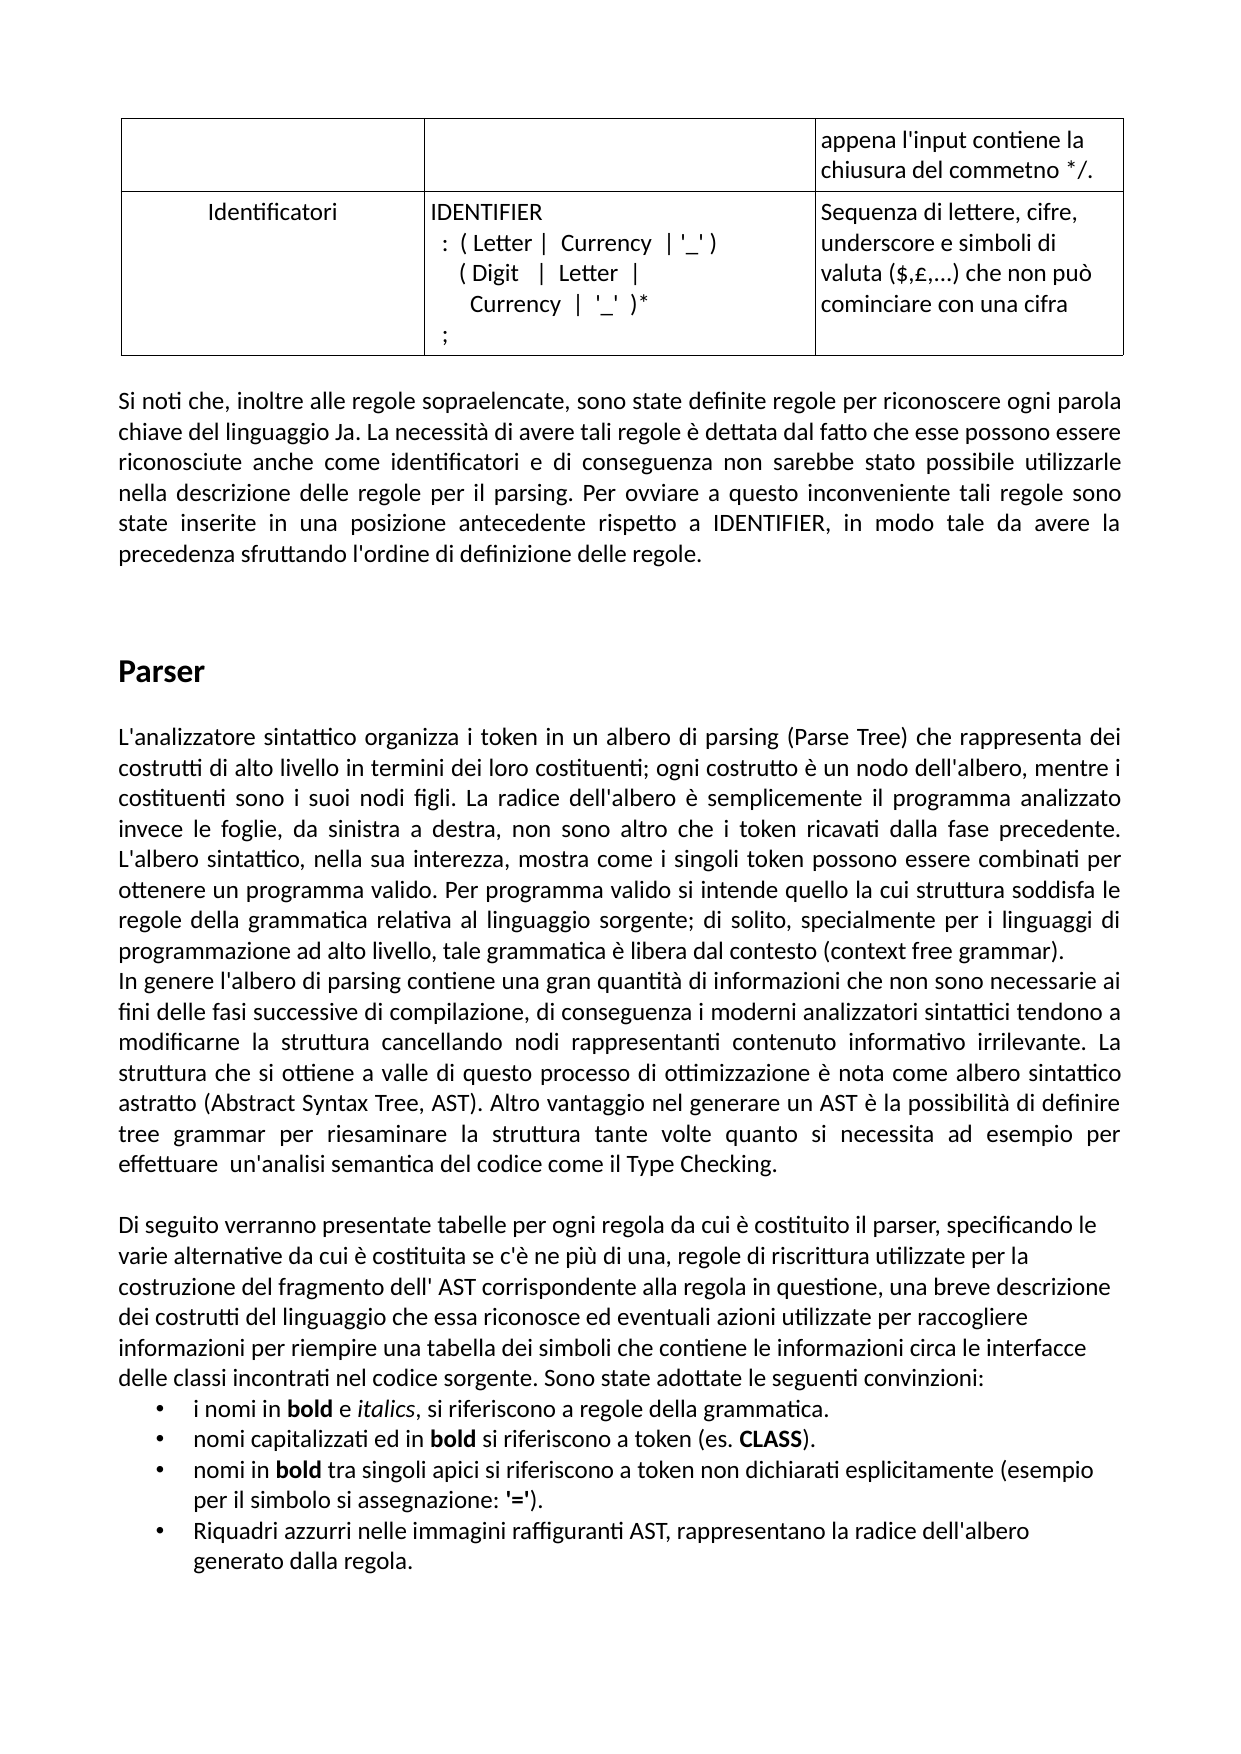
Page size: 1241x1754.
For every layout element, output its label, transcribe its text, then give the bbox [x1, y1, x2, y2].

list nomi in bold tra singoli apici si riferiscono a token non dichiarati esplicitamente (esempio per il simbolo si assegnazione: '='). [156, 1454, 1123, 1515]
list nomi capitalizzati ed in bold si riferiscono a token (es. CLASS). [156, 1423, 1123, 1454]
table_cell Sequenza di lettere, cifre, underscore e simboli di valuta ($,£,...) che non può cominciare con una cifra [816, 192, 1123, 355]
table_cell [122, 119, 424, 191]
table_cell [425, 119, 815, 191]
text Si noti che, inoltre alle regole sopraelencate, sono state definite regole per riconoscere ogni parola chiave del linguaggio Ja. La necessità di avere tali regole è dettata dal fatto che esse possono essere riconosciute anche come identificatori e di conseguenza non sarebbe stato possibile utilizzarle nella descrizione delle regole per il parsing. Per ovviare a questo inconveniente tali regole sono state inserite in una posizione antecedente rispetto a IDENTIFIER, in modo tale da avere la precedenza sfruttando l'ordine di definizione delle regole. [118, 386, 1123, 569]
table_cell appena l'input contiene la chiusura del commetno */. [816, 119, 1123, 191]
text L'analizzatore sintattico organizza i token in un albero di parsing (Parse Tree) che rappresenta dei costrutti di alto livello in termini dei loro costituenti; ogni costrutto è un nodo dell'albero, mentre i costituenti sono i suoi nodi figli. La radice dell'albero è semplicemente il programma analizzato invece le foglie, da sinistra a destra, non sono altro che i token ricavati dalla fase precedente. L'albero sintattico, nella sua interezza, mostra come i singoli token possono essere combinati per ottenere un programma valido. Per programma valido si intende quello la cui struttura soddisfa le regole della grammatica relativa al linguaggio sorgente; di solito, specialmente per i linguaggi di programmazione ad alto livello, tale grammatica è libera dal contesto (context free grammar). [118, 721, 1123, 966]
table_cell Identificatori [122, 192, 424, 355]
list Riquadri azzurri nelle immagini raffiguranti AST, rappresentano la radice dell'albero generato dalla regola. [156, 1515, 1123, 1576]
list i nomi in bold e italics, si riferiscono a regole della grammatica. [156, 1393, 1123, 1423]
text Di seguito verranno presentate tabelle per ogni regola da cui è costituito il parser, specificando le varie alternative da cui è costituita se c'è ne più di una, regole di riscrittura utilizzate per la costruzione del fragmento dell' AST corrispondente alla regola in questione, una breve descrizione dei costrutti del linguaggio che essa riconosce ed eventuali azioni utilizzate per raccogliere informazioni per riempire una tabella dei simboli che contiene le informazioni circa le interfacce delle classi incontrati nel codice sorgente. Sono state adottate le seguenti convinzioni: [118, 1210, 1123, 1393]
table_cell IDENTIFIER : ( Letter | Currency | '_' ) ( Digit | Letter | Currency | '_' )* ; [425, 192, 815, 355]
text In genere l'albero di parsing contiene una gran quantità di informazioni che non sono necessarie ai fini delle fasi successive di compilazione, di conseguenza i moderni analizzatori sintattici tendono a modificarne la struttura cancellando nodi rappresentanti contenuto informativo irrilevante. La struttura che si ottiene a valle di questo processo di ottimizzazione è nota come albero sintattico astratto (Abstract Syntax Tree, AST). Altro vantaggio nel generare un AST è la possibilità di definire tree grammar per riesaminare la struttura tante volte quanto si necessita ad esempio per effettuare un'analisi semantica del codice come il Type Checking. [118, 966, 1123, 1179]
text Parser [118, 650, 1123, 691]
